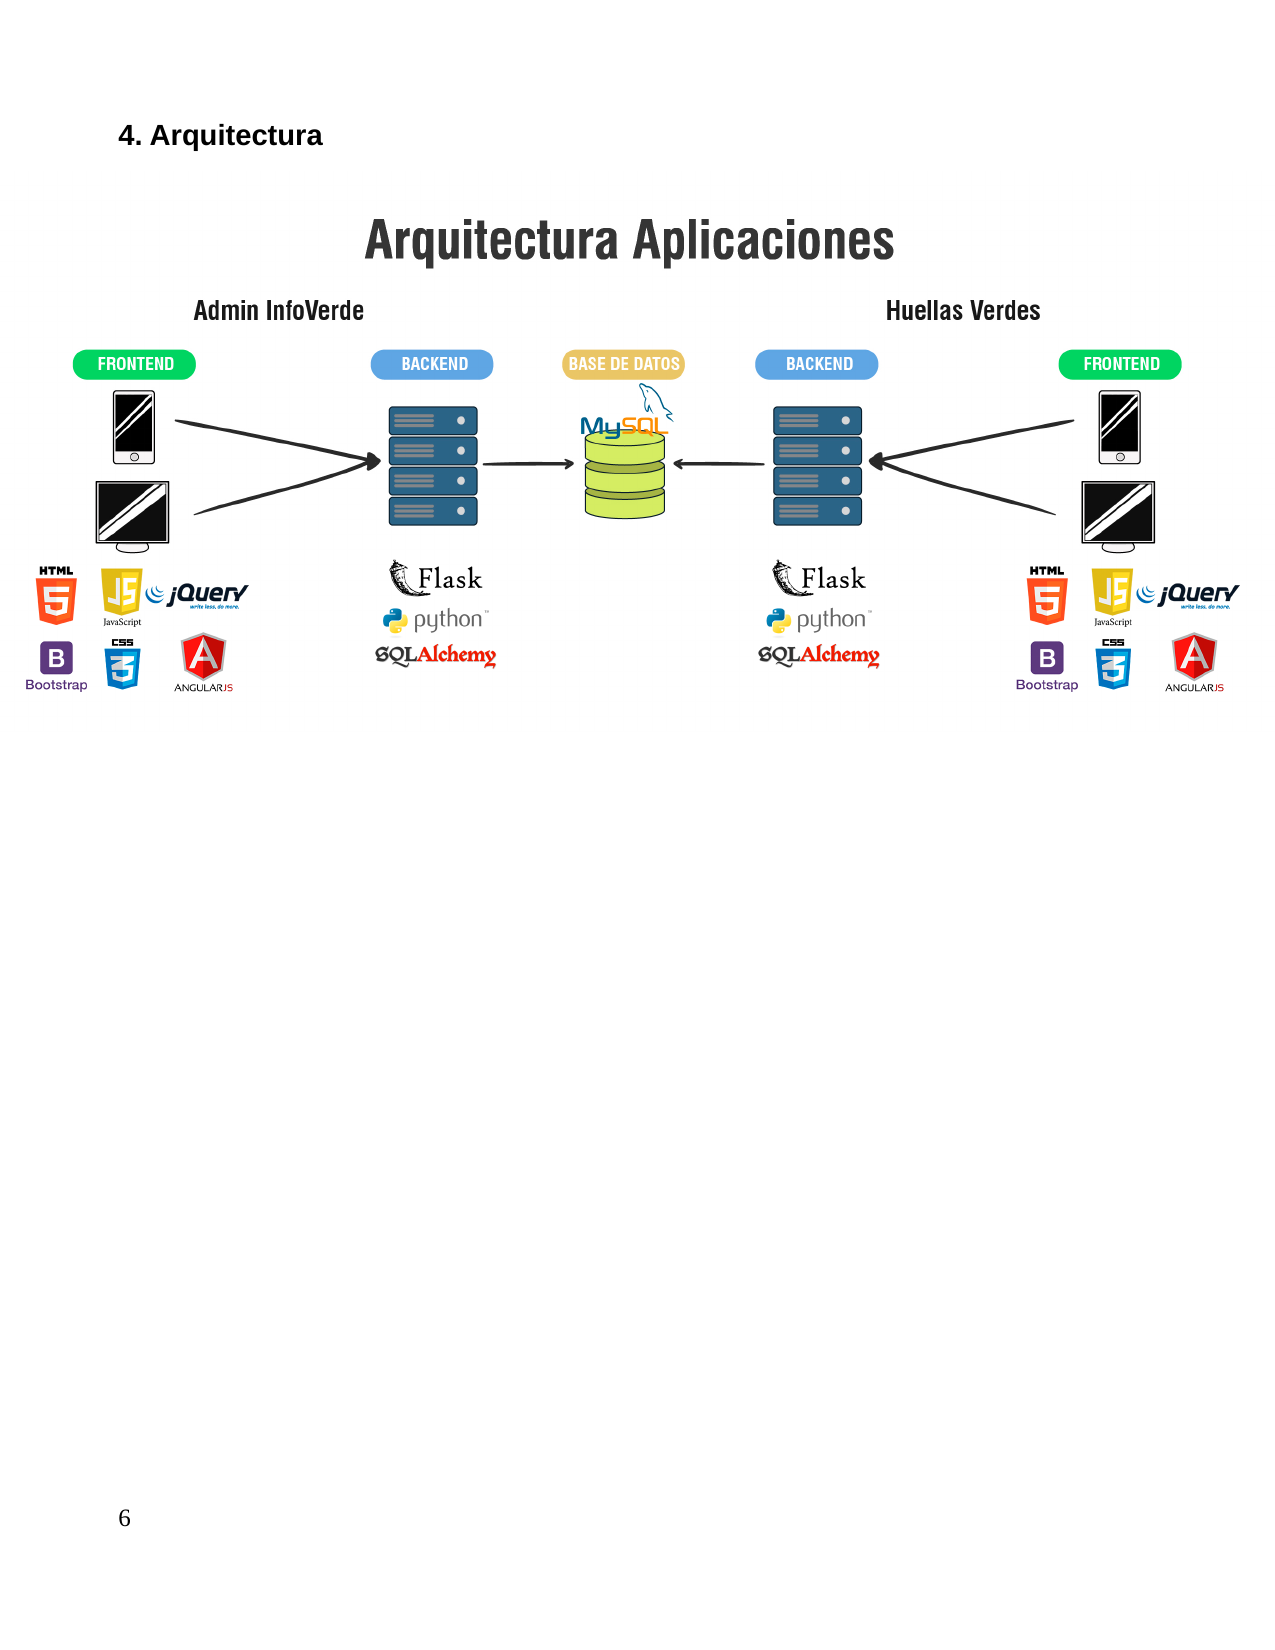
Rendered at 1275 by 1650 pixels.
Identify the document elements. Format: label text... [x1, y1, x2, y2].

text 4. Arquitectura [118, 118, 1157, 152]
picture [0, 171, 1275, 732]
